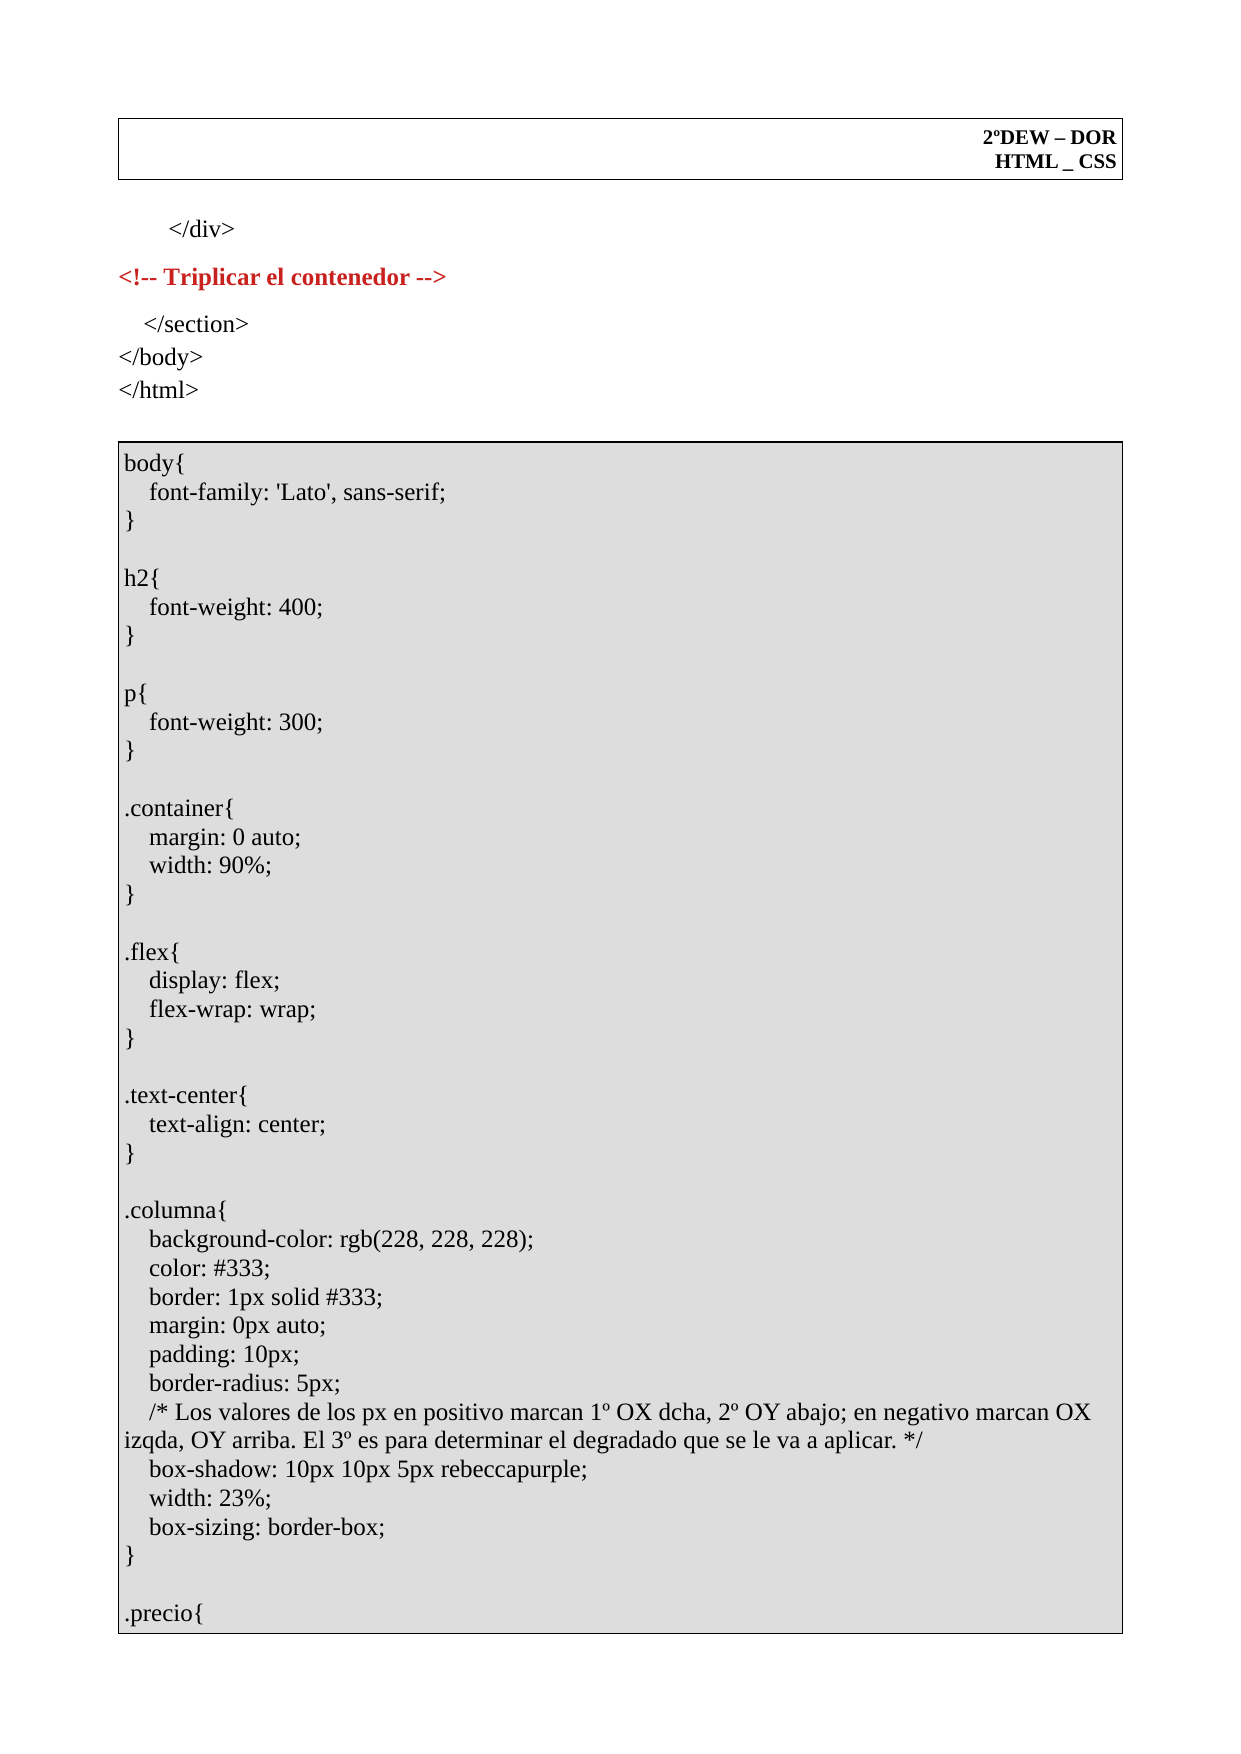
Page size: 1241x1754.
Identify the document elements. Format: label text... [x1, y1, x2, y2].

text <!-- Triplicar el contenedor --> [118, 262, 1122, 290]
table_header body{ font-family: 'Lato', sans-serif; } h2{ font-weight: 400; } p{ font-weight: 300; } .container{ margin: 0 auto; width: 90%; } .flex{ display: flex; flex-wrap: wrap; } .text-center{ text-align: center; } .columna{ background-color: rgb(228, 228, 228); color: #333; border: 1px solid #333; margin: 0px auto; padding: 10px; border-radius: 5px; /* Los valores de los px en positivo marcan 1º OX dcha, 2º OY abajo; en negativo marcan OX izqda, OY arriba. El 3º es para determinar el degradado que se le va a aplicar. */ box-shadow: 10px 10px 5px rebeccapurple; width: 23%; box-sizing: border-box; } .precio{ [119, 443, 1122, 1633]
text </section> [118, 309, 1122, 338]
text </html> [118, 375, 1122, 404]
text </div> [118, 214, 1122, 243]
text </body> [118, 342, 1122, 371]
